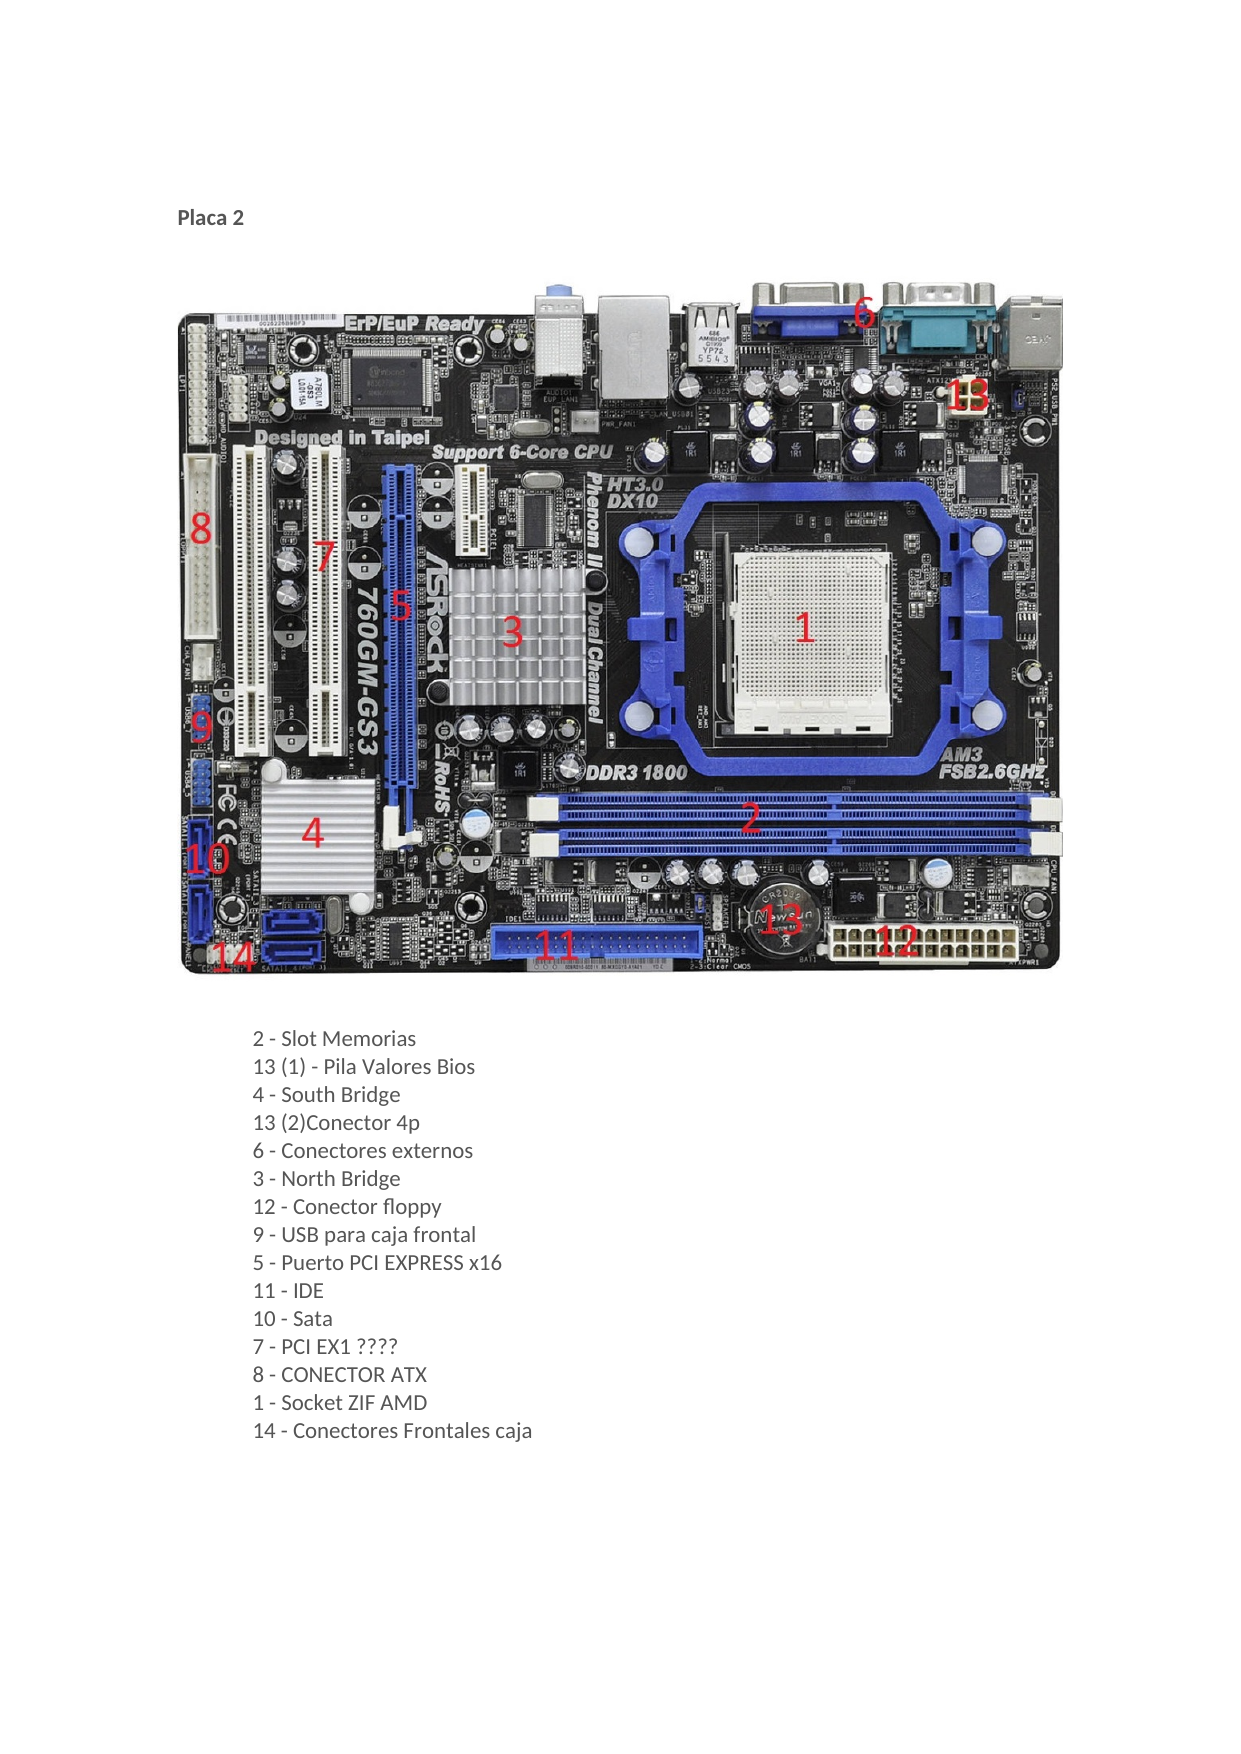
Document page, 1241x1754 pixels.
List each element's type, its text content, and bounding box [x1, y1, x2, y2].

text 1 - Socket ZIF AMD [252, 1388, 1063, 1416]
text 14 - Conectores Frontales caja [252, 1416, 1063, 1444]
text 13 (1) - Pila Valores Bios [252, 1052, 1063, 1080]
text 4 - South Bridge [252, 1080, 1063, 1108]
text 12 - Conector floppy [252, 1192, 1063, 1220]
text 10 - Sata [252, 1304, 1063, 1332]
text 6 - Conectores externos [252, 1136, 1063, 1164]
picture [177, 258, 1063, 997]
text 5 - Puerto PCI EXPRESS x16 [252, 1248, 1063, 1276]
text 11 - IDE [252, 1276, 1063, 1304]
text 8 - CONECTOR ATX [252, 1360, 1063, 1388]
text Placa 2 [177, 203, 1063, 231]
text 2 - Slot Memorias [252, 1024, 1063, 1052]
text 13 (2)Conector 4p [252, 1108, 1063, 1136]
text 7 - PCI EX1 ???? [252, 1332, 1063, 1360]
text 9 - USB para caja frontal [252, 1220, 1063, 1248]
text 3 - North Bridge [252, 1164, 1063, 1192]
